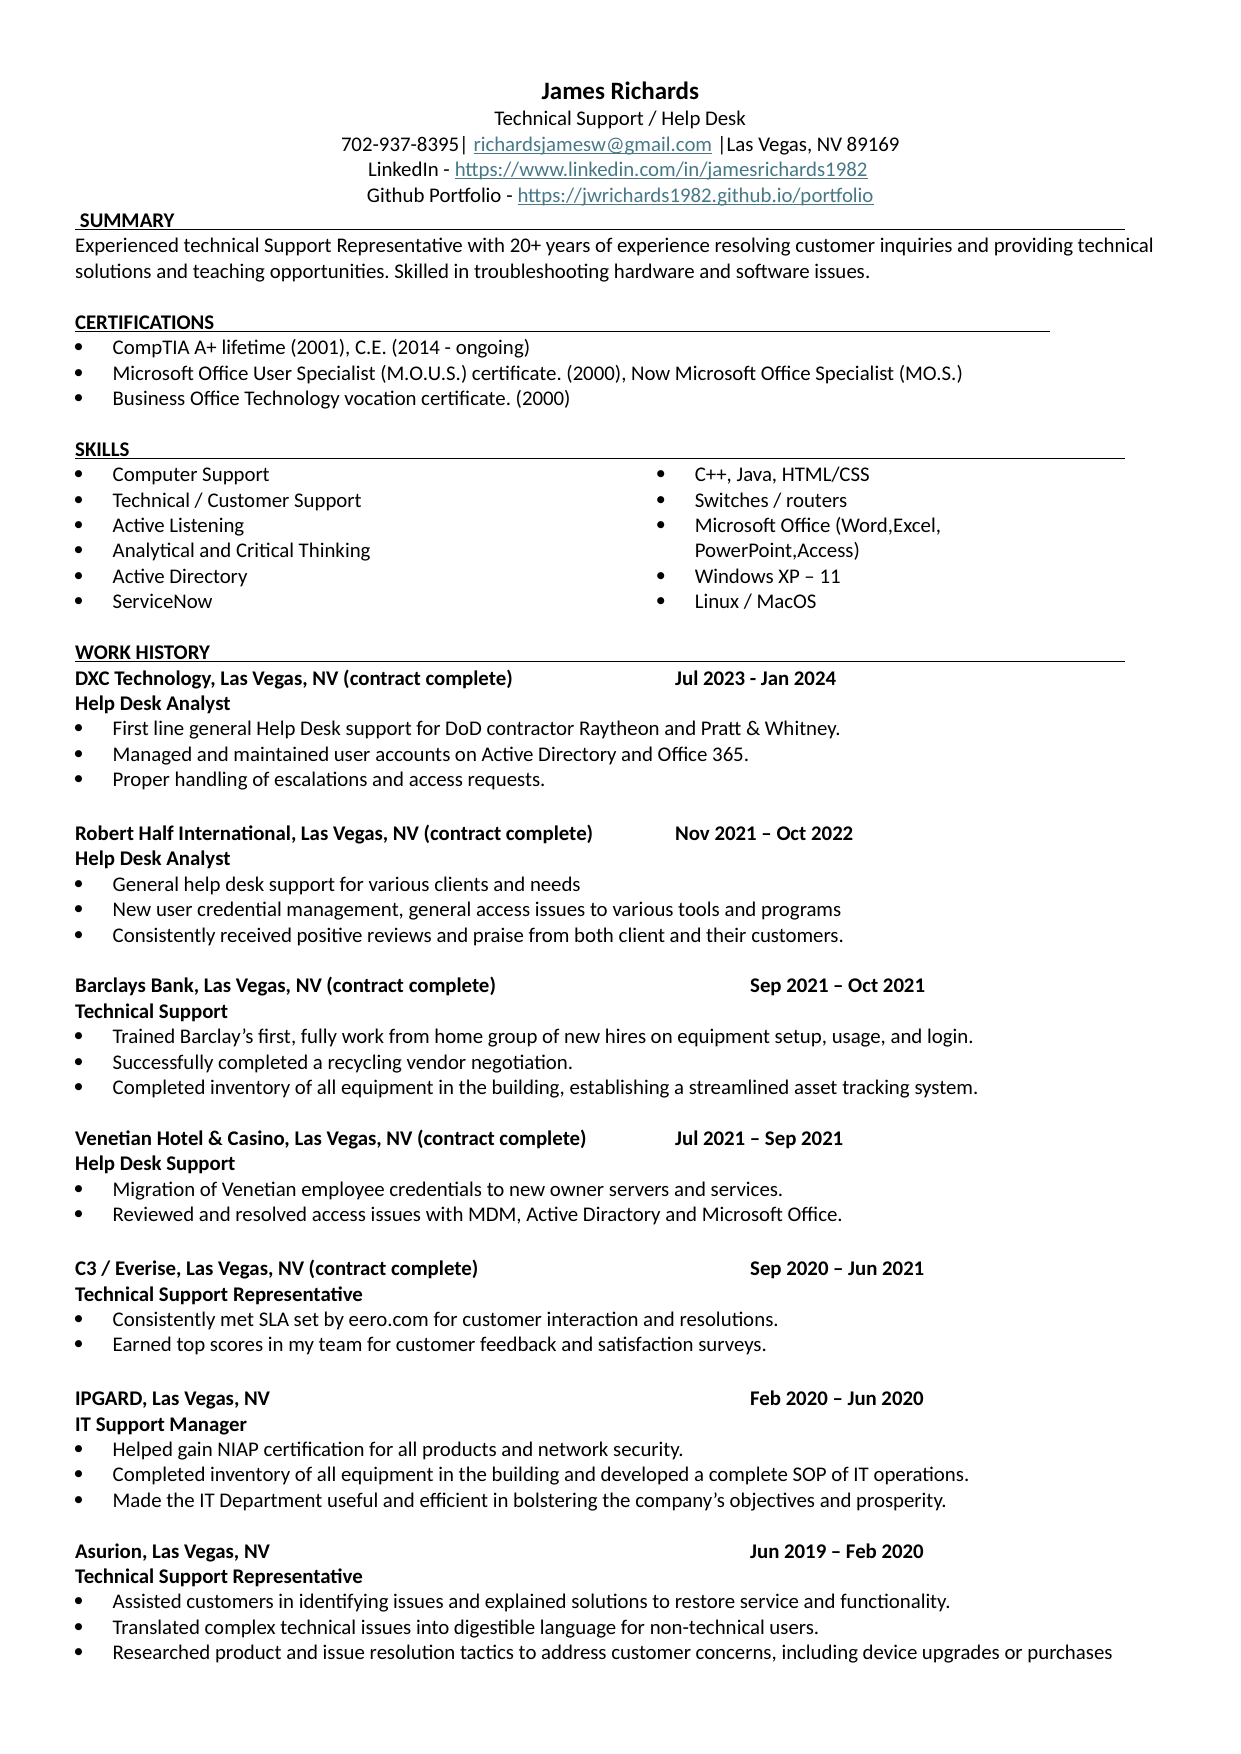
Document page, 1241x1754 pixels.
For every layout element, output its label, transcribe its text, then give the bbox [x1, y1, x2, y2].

list C++, Java, HTML/CSS [657, 461, 1165, 487]
list General help desk support for various clients and needs [75, 871, 1165, 896]
text Experienced technical Support Representative with 20+ years of experience resolving customer inquiries and providing technical solutions and teaching opportunities. Skilled in troubleshooting hardware and software issues. [75, 233, 1165, 283]
list Translated complex technical issues into digestible language for non-technical users. [75, 1614, 1165, 1639]
text C3 / Everise, Las Vegas, NV (contract complete) Sep 2020 – Jun 2021 [75, 1255, 1165, 1281]
text CERTIFICATIONS [75, 309, 1165, 334]
list New user credential management, general access issues to various tools and programs [75, 896, 1165, 922]
list First line general Help Desk support for DoD contractor Raytheon and Pratt & Whitney. [75, 716, 1165, 741]
list Successfully completed a recycling vendor negotiation. [75, 1049, 1165, 1074]
text Technical Support / Help Desk [75, 106, 1165, 131]
text Technical Support [75, 998, 1165, 1023]
text LinkedIn - https://www.linkedin.com/in/jamesrichards1982 Github Portfolio - https://jwrichards1982.github.io/portfolio [75, 156, 1165, 207]
text Help Desk Analyst [75, 846, 1165, 871]
list Consistently met SLA set by eero.com for customer interaction and resolutions. [75, 1306, 1165, 1332]
list Consistently received positive reviews and praise from both client and their customers. [75, 922, 1165, 947]
list Microsoft Office (Word,Excel, [657, 512, 1165, 538]
list Researched product and issue resolution tactics to address customer concerns, including device upgrades or purchases [75, 1639, 1165, 1665]
text Help Desk Analyst [75, 690, 1165, 716]
text James Richards [75, 75, 1165, 106]
list ServiceNow [75, 588, 583, 614]
list Migration of Venetian employee credentials to new owner servers and services. [75, 1176, 1165, 1201]
text Venetian Hotel & Casino, Las Vegas, NV (contract complete) Jul 2021 – Sep 2021 [75, 1125, 1165, 1151]
list Switches / routers [657, 487, 1165, 512]
list Active Directory [75, 563, 583, 588]
text DXC Technology, Las Vegas, NV (contract complete) Jul 2023 - Jan 2024 [75, 665, 1165, 690]
list Business Office Technology vocation certificate. (2000) [75, 385, 1165, 411]
text IPGARD, Las Vegas, NV Feb 2020 – Jun 2020 [75, 1385, 1165, 1411]
text Robert Half International, Las Vegas, NV (contract complete) Nov 2021 – Oct 2022 [75, 820, 1165, 846]
list Made the IT Department useful and efficient in bolstering the company’s objectives and prosperity. [75, 1487, 1165, 1512]
list Trained Barclay’s first, fully work from home group of new hires on equipment setup, usage, and login. [75, 1023, 1165, 1049]
text SKILLS [75, 436, 1165, 461]
list CompTIA A+ lifetime (2001), C.E. (2014 - ongoing) [75, 334, 1165, 360]
text Barclays Bank, Las Vegas, NV (contract complete) Sep 2021 – Oct 2021 [75, 973, 1165, 998]
list Linux / MacOS [657, 588, 1165, 614]
list Reviewed and resolved access issues with MDM, Active Diractory and Microsoft Office. [75, 1201, 1165, 1227]
text Technical Support Representative [75, 1281, 1165, 1306]
list Computer Support [75, 461, 583, 487]
list Analytical and Critical Thinking [75, 538, 583, 563]
text 702-937-8395| richardsjamesw@gmail.com |Las Vegas, NV 89169 [75, 131, 1165, 156]
list Active Listening [75, 512, 583, 538]
list Completed inventory of all equipment in the building and developed a complete SOP of IT operations. [75, 1462, 1165, 1487]
list PowerPoint,Access) [657, 538, 1165, 563]
list Technical / Customer Support [75, 487, 583, 512]
list Microsoft Office User Specialist (M.O.U.S.) certificate. (2000), Now Microsoft Office Specialist (MO.S.) [75, 360, 1165, 385]
text IT Support Manager [75, 1411, 1165, 1436]
text Help Desk Support [75, 1151, 1165, 1176]
list Helped gain NIAP certification for all products and network security. [75, 1436, 1165, 1462]
list Proper handling of escalations and access requests. [75, 766, 1165, 792]
list Completed inventory of all equipment in the building, establishing a streamlined asset tracking system. [75, 1074, 1165, 1100]
text WORK HISTORY [75, 639, 1165, 665]
text Asurion, Las Vegas, NV Jun 2019 – Feb 2020 [75, 1538, 1165, 1563]
list Managed and maintained user accounts on Active Directory and Office 365. [75, 741, 1165, 766]
list Earned top scores in my team for customer feedback and satisfaction surveys. [75, 1332, 1165, 1357]
list Windows XP – 11 [657, 563, 1165, 588]
text Technical Support Representative [75, 1563, 1165, 1589]
list Assisted customers in identifying issues and explained solutions to restore service and functionality. [75, 1589, 1165, 1614]
text SUMMARY [75, 207, 1165, 233]
